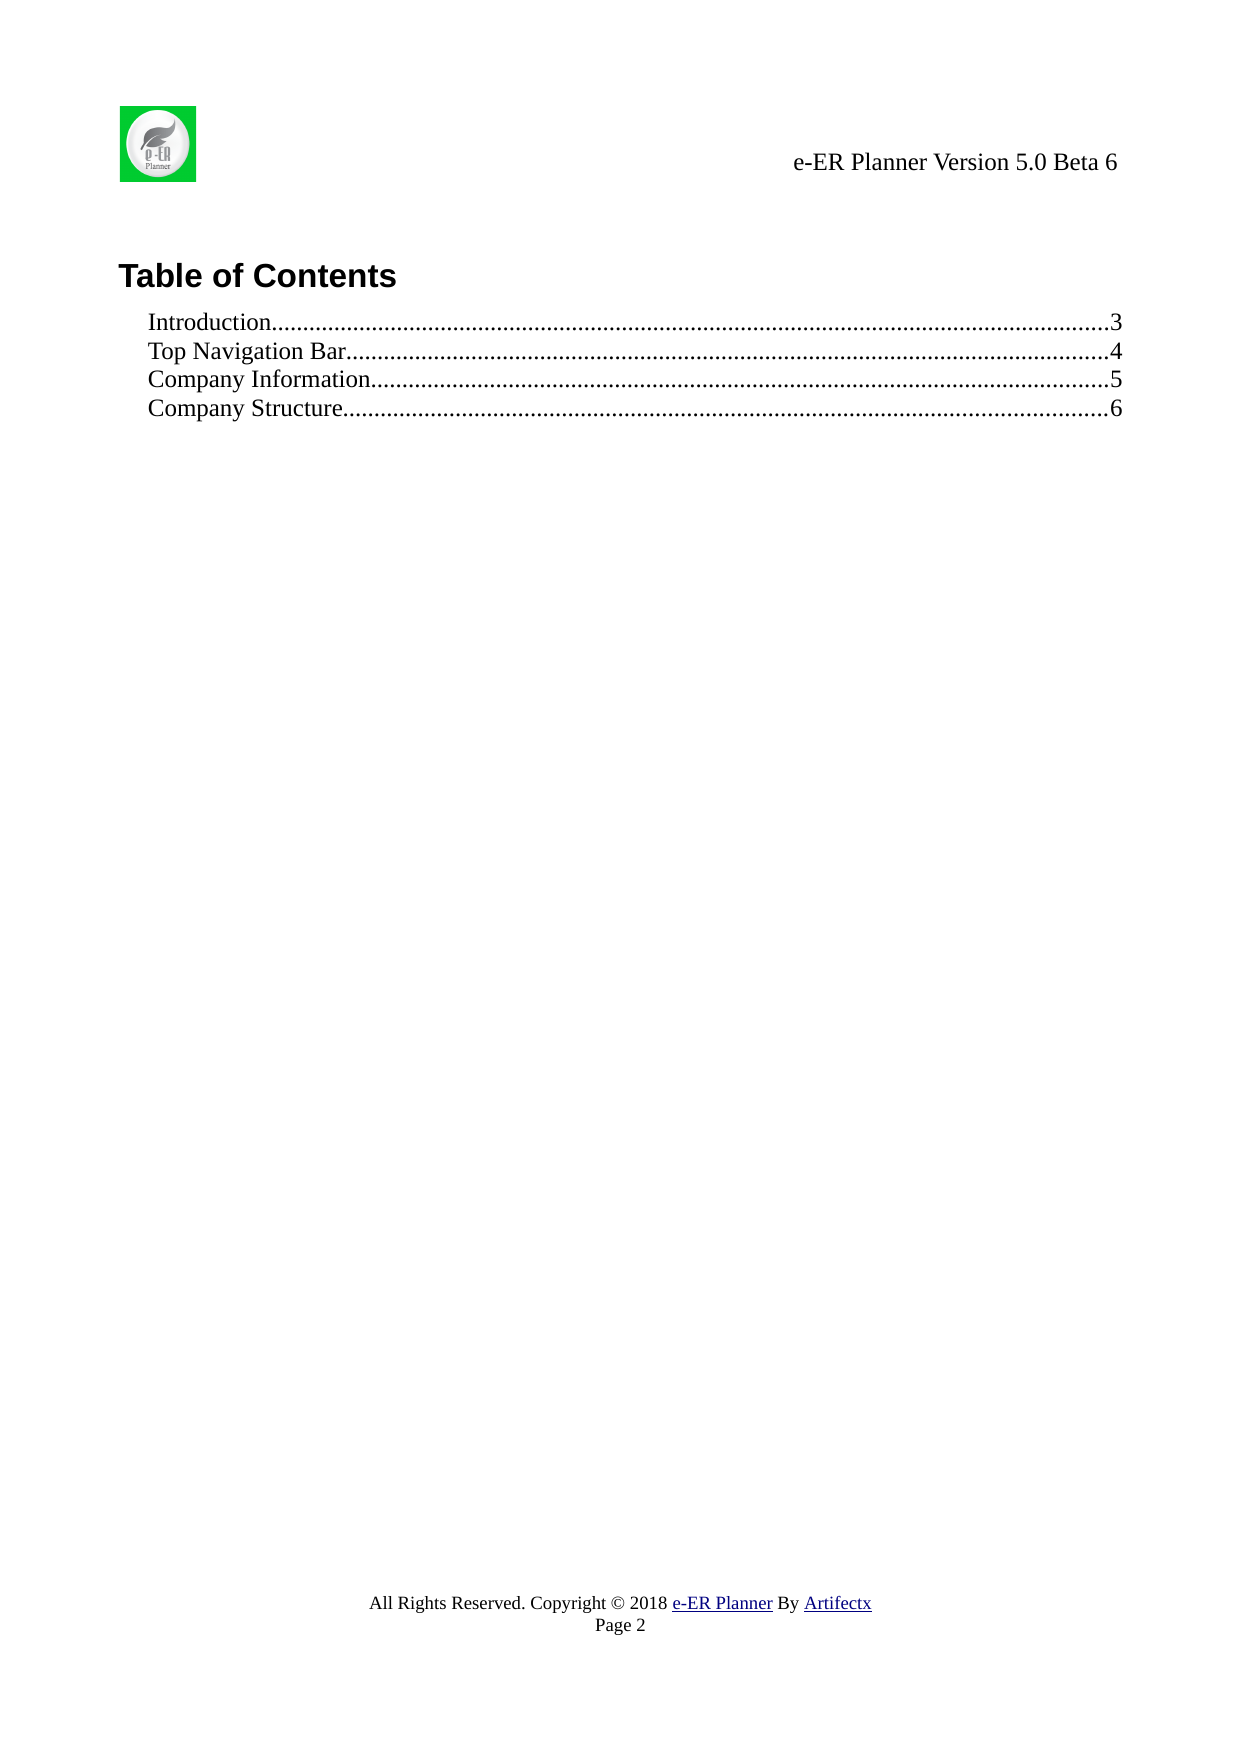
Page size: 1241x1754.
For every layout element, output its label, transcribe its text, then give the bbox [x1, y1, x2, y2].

text Top Navigation Bar 4 [148, 336, 1122, 364]
subtitle Table of Contents [118, 256, 1122, 294]
text Company Structure 6 [148, 393, 1122, 422]
text Company Information 5 [148, 364, 1122, 393]
picture [119, 106, 197, 182]
text Introduction 3 [148, 307, 1122, 336]
